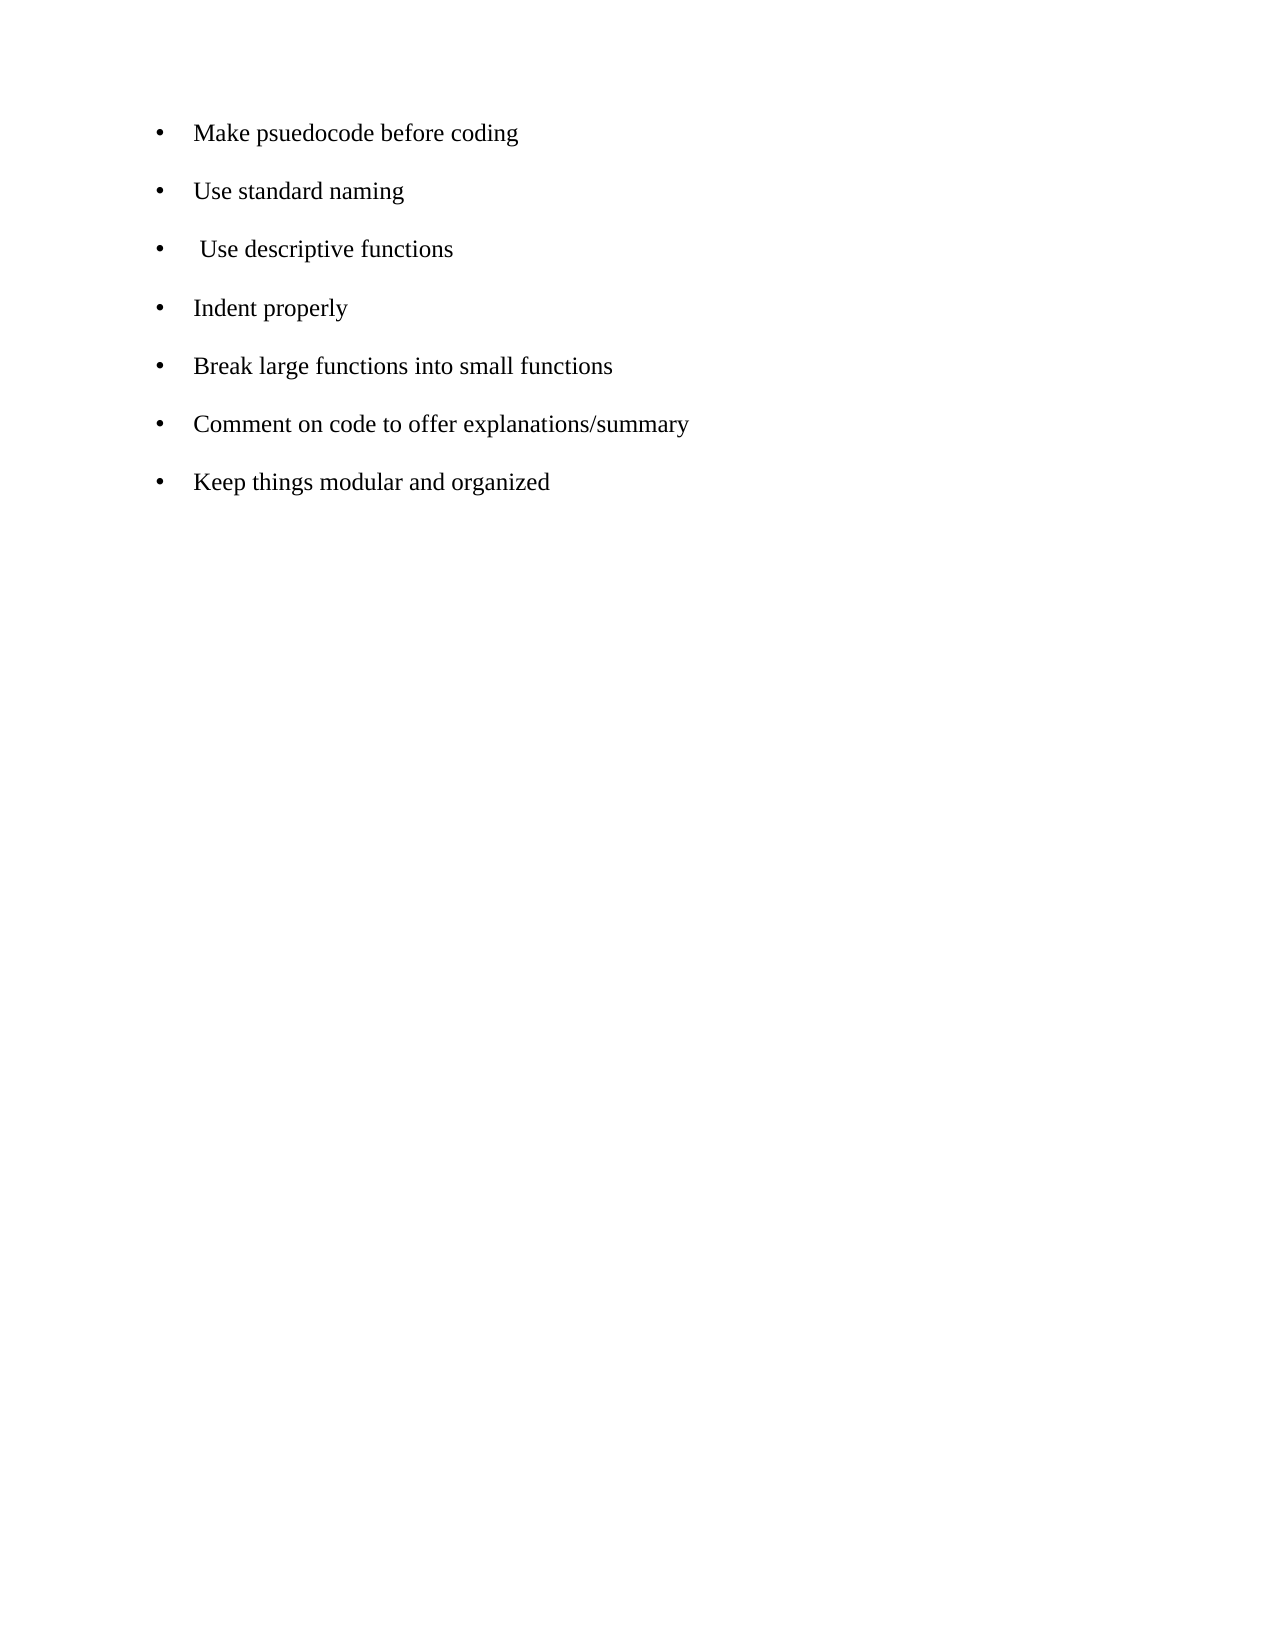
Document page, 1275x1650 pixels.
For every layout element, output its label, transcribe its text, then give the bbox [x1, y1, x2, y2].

list Make psuedocode before coding [156, 118, 1157, 147]
list Comment on code to offer explanations/summary [156, 409, 1157, 438]
list Break large functions into small functions [156, 351, 1157, 380]
list Use standard naming [156, 176, 1157, 205]
list Keep things modular and organized [156, 467, 1157, 496]
list Use descriptive functions [156, 234, 1157, 263]
list Indent properly [156, 293, 1157, 322]
